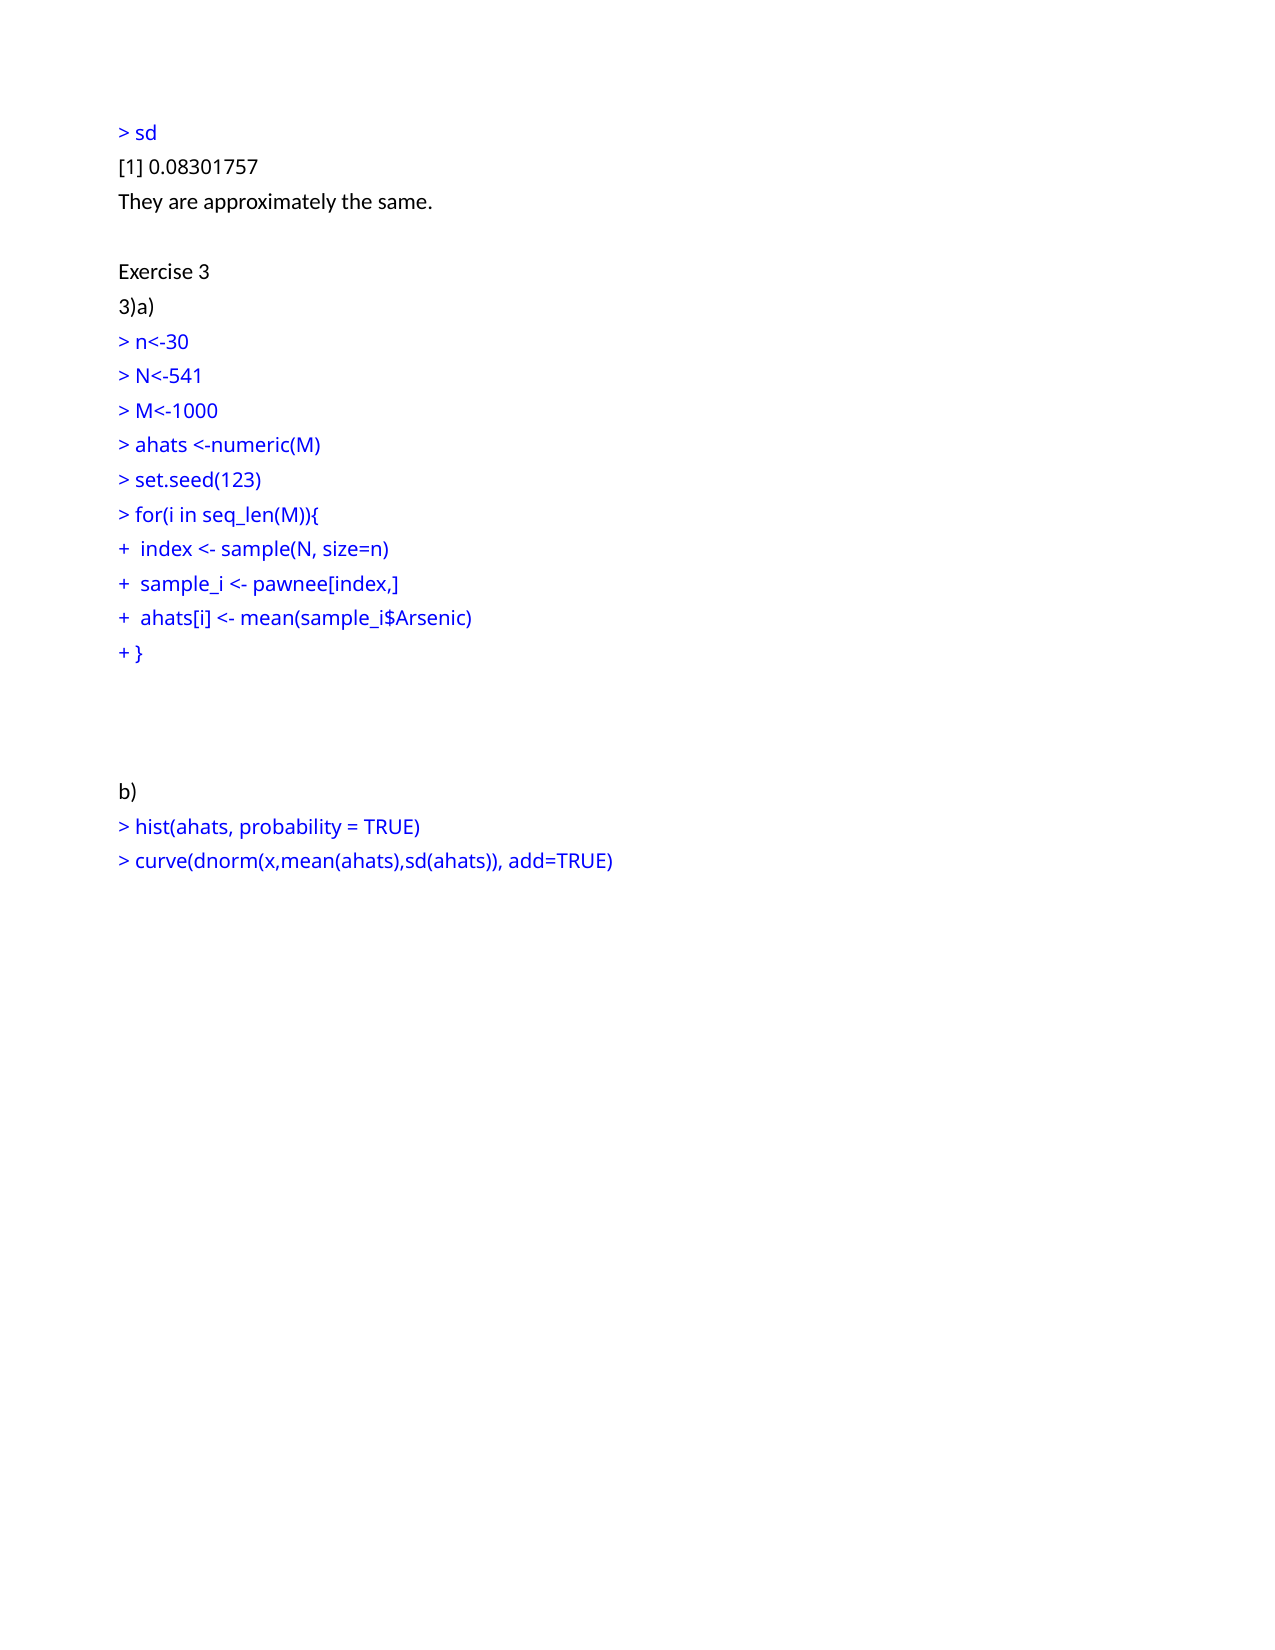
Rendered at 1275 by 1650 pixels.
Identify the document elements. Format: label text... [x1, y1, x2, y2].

text > hist(ahats, probability = TRUE) [118, 812, 1157, 840]
text + } [118, 638, 1157, 666]
text + sample_i <- pawnee[index,] [118, 569, 1157, 597]
text > N<-541 [118, 362, 1157, 389]
text > set.seed(123) [118, 466, 1157, 493]
text 3)a) [118, 292, 1157, 320]
text + index <- sample(N, size=n) [118, 535, 1157, 562]
text > sd [118, 118, 1157, 146]
text They are approximately the same. [118, 187, 1157, 215]
text > for(i in seq_len(M)){ [118, 500, 1157, 528]
text > M<-1000 [118, 396, 1157, 424]
text [1] 0.08301757 [118, 153, 1157, 180]
text > ahats <-numeric(M) [118, 431, 1157, 459]
text b) [118, 777, 1157, 805]
text > curve(dnorm(x,mean(ahats),sd(ahats)), add=TRUE) [118, 847, 1157, 874]
text + ahats[i] <- mean(sample_i$Arsenic) [118, 604, 1157, 632]
text > n<-30 [118, 327, 1157, 355]
text Exercise 3 [118, 257, 1157, 285]
